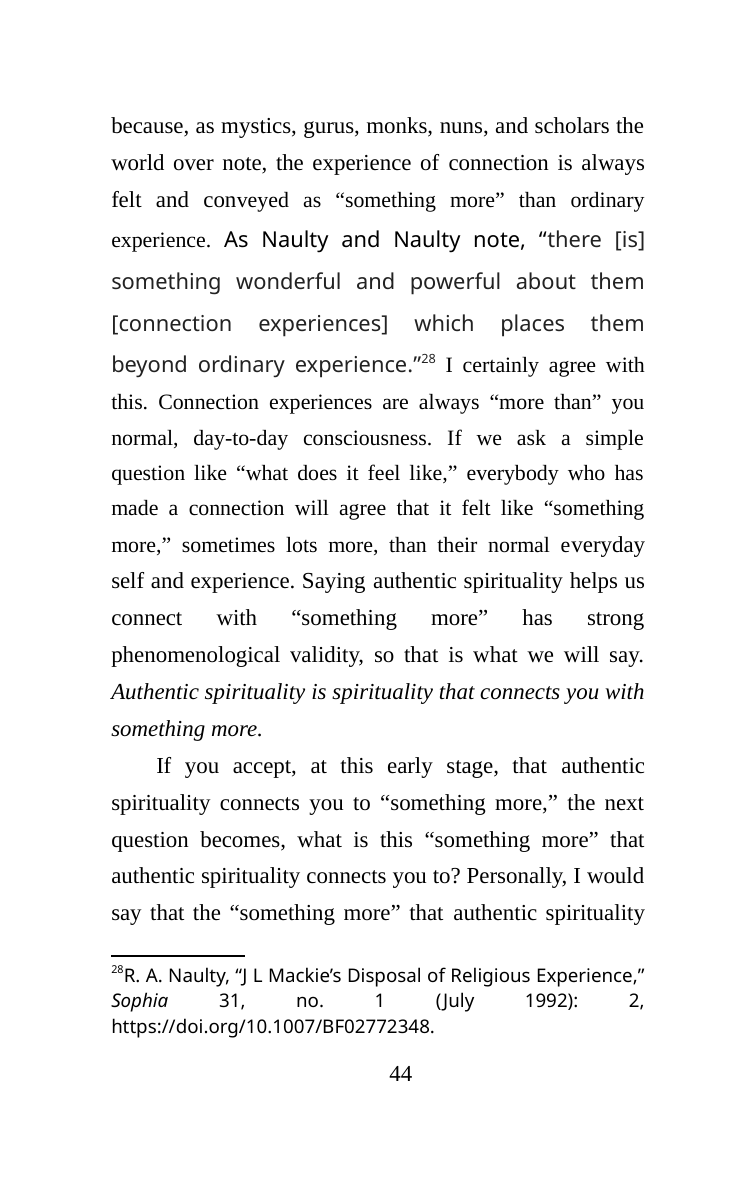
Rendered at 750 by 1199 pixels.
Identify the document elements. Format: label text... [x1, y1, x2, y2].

text R. A. Naulty, “J L Mackie’s Disposal of Religious Experience,” Sophia 31, no. 1 (July 1992): 2, https://doi.org/10.1007/BF02772348. [111, 962, 645, 1039]
text If you accept, at this early stage, that authentic spirituality connects you to “something more,” the next question becomes, what is this “something more” that authentic spirituality connects you to? Personally, I would say that the “something more” that authentic spirituality [111, 752, 645, 926]
text because, as mystics, gurus, monks, nuns, and scholars the world over note, the experience of connection is always felt and conveyed as “something more” than ordinary experience. As Naulty and Naulty note, “there [is] something wonderful and powerful about them [connection experiences] which places them beyond ordinary experience.” I certainly agree with this. Connection experiences are always “more than” you normal, day-to-day consciousness. If we ask a simple question like “what does it feel like,” everybody who has made a connection will agree that it felt like “something more,” sometimes lots more, than their normal everyday self and experience. Saying authentic spirituality helps us connect with “something more” has strong phenomenological validity, so that is what we will say. Authentic spirituality is spirituality that connects you with something more. [111, 112, 645, 741]
